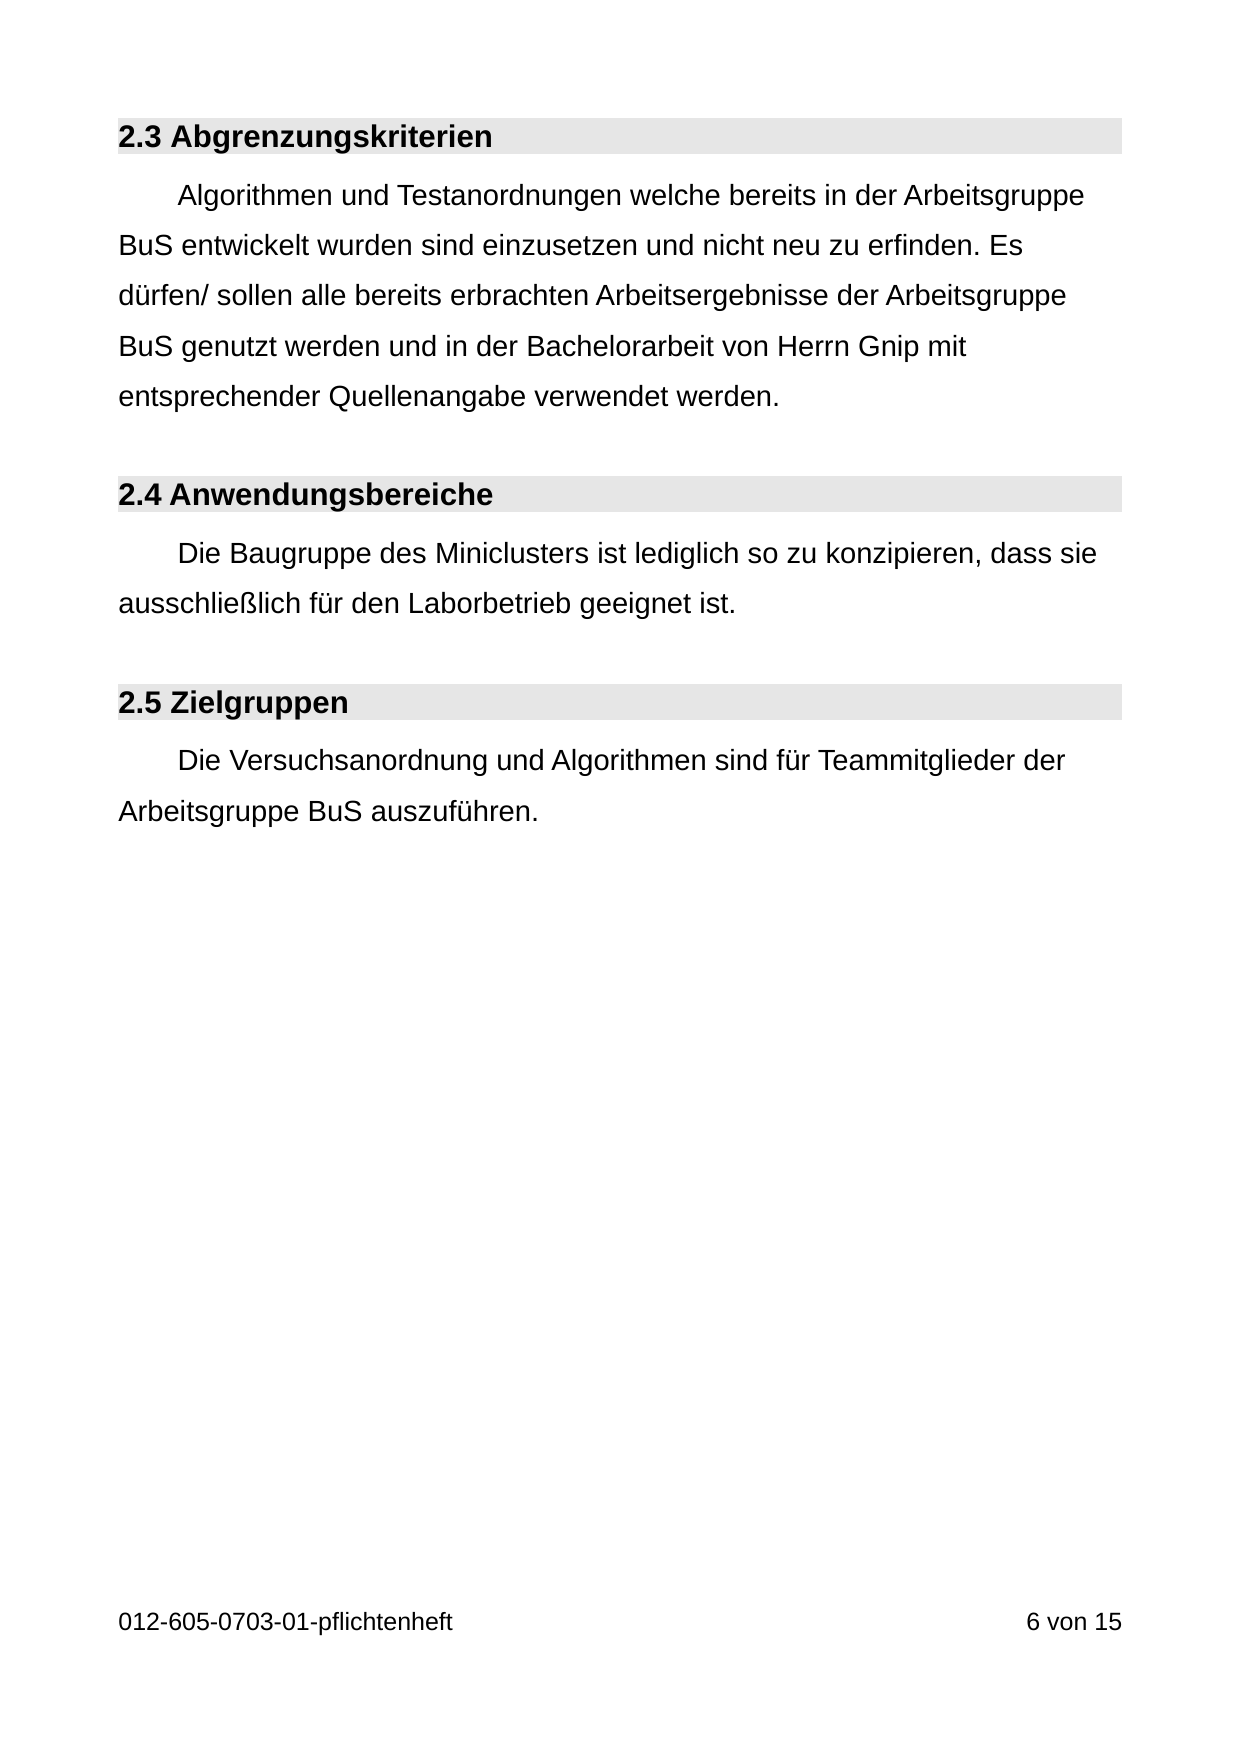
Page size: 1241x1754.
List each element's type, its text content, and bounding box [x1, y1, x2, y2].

subtitle 2.5 Zielgruppen [118, 684, 1122, 720]
subtitle 2.3 Abgrenzungskriterien [118, 118, 1122, 154]
subtitle 2.4 Anwendungsbereiche [118, 476, 1122, 512]
text Die Versuchsanordnung und Algorithmen sind für Teammitglieder der Arbeitsgruppe BuS auszuführen. [118, 743, 1122, 827]
text Algorithmen und Testanordnungen welche bereits in der Arbeitsgruppe BuS entwickelt wurden sind einzusetzen und nicht neu zu erfinden. Es dürfen/ sollen alle bereits erbrachten Arbeitsergebnisse der Arbeitsgruppe BuS genutzt werden und in der Bachelorarbeit von Herrn Gnip mit entsprechender Quellenangabe verwendet werden. [118, 178, 1122, 412]
text Die Baugruppe des Miniclusters ist lediglich so zu konzipieren, dass sie ausschließlich für den Laborbetrieb geeignet ist. [118, 536, 1122, 620]
